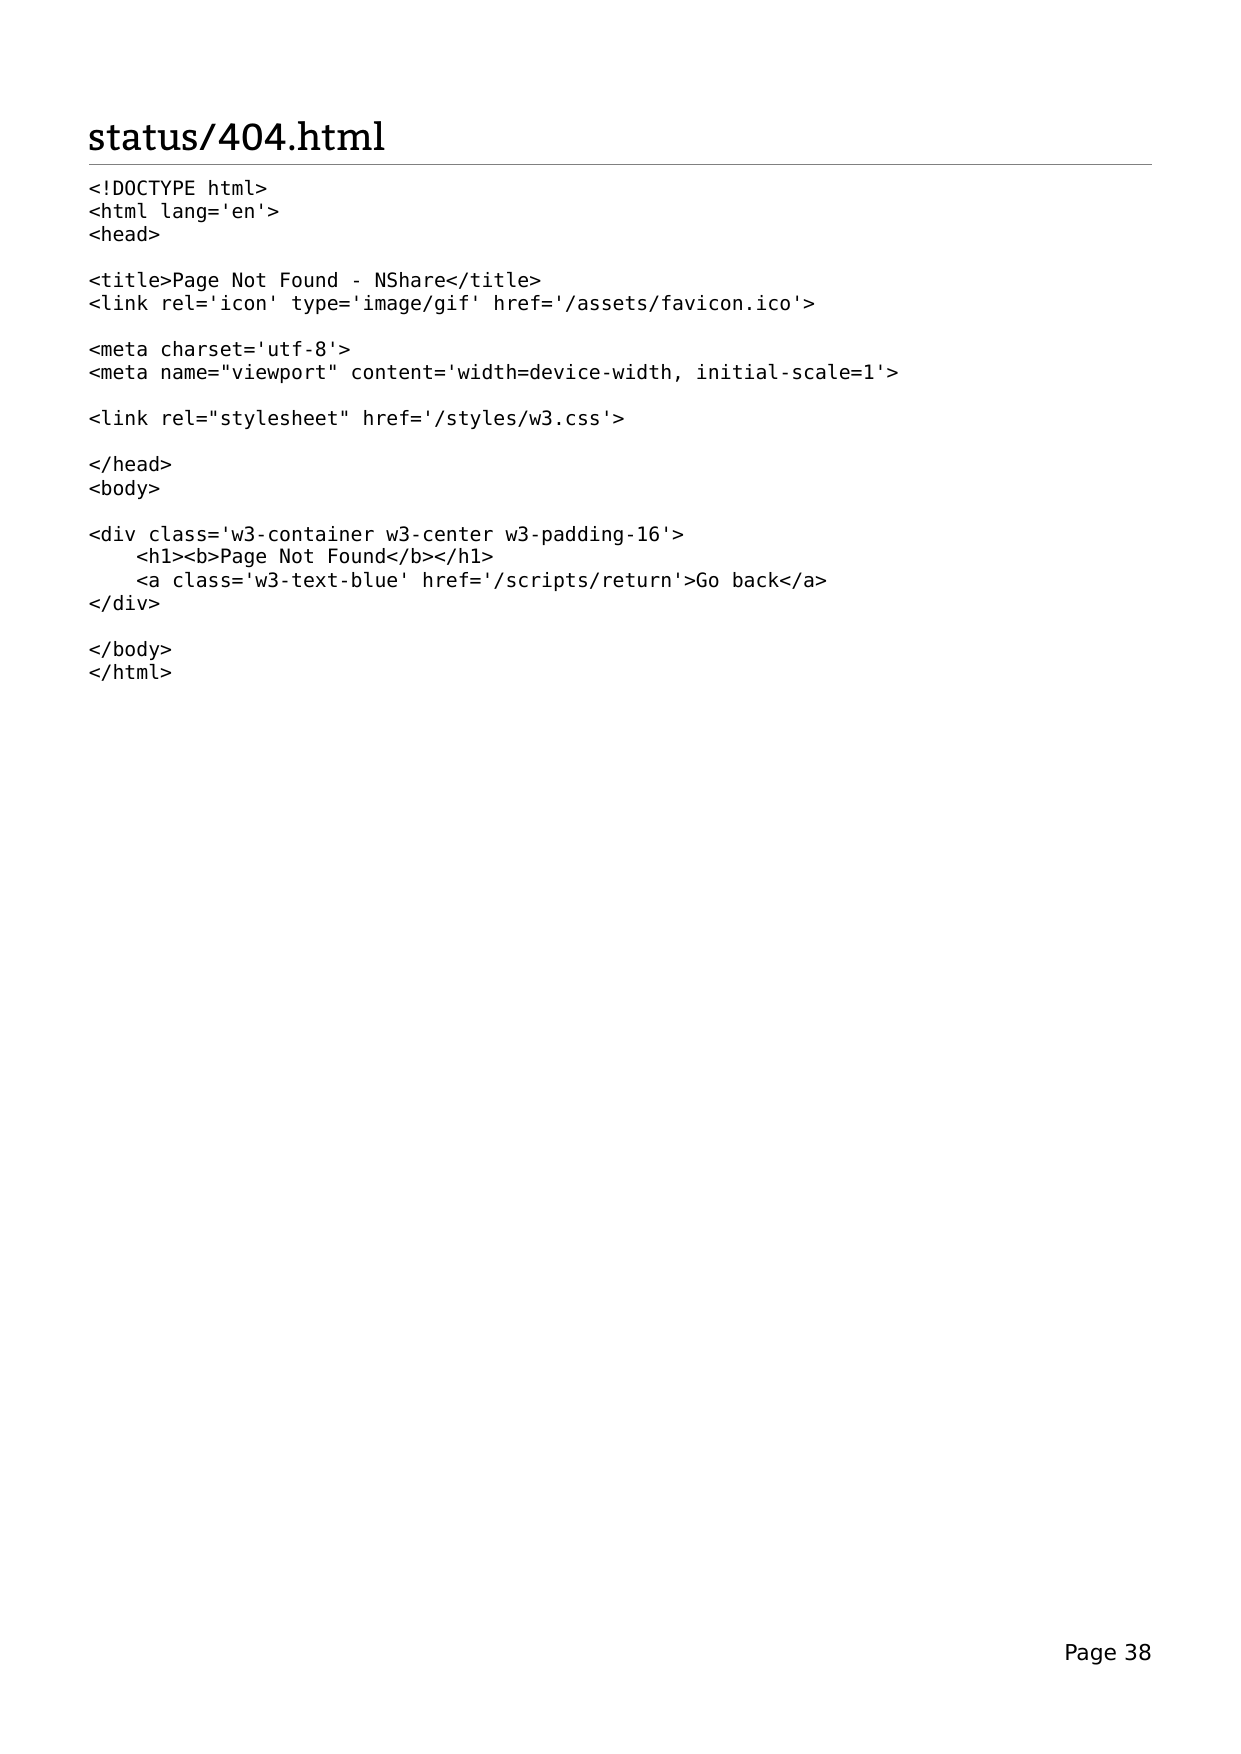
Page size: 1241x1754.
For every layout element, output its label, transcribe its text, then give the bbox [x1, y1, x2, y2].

text <html lang='en'> [88, 200, 1152, 223]
text <link rel="stylesheet" href='/styles/w3.css'> [88, 407, 1152, 431]
text </body> [88, 638, 1152, 661]
text <body> [88, 477, 1152, 499]
text </head> [88, 453, 1152, 477]
text <head> [88, 223, 1152, 246]
text <title>Page Not Found - NShare</title> [88, 269, 1152, 292]
text <a class='w3-text-blue' href='/scripts/return'>Go back</a> [88, 569, 1152, 592]
text <h1><b>Page Not Found</b></h1> [88, 546, 1152, 569]
text <meta charset='utf-8'> [88, 338, 1152, 361]
text <link rel='icon' type='image/gif' href='/assets/favicon.ico'> [88, 292, 1152, 315]
text <div class='w3-container w3-center w3-padding-16'> [88, 523, 1152, 546]
text </html> [88, 661, 1152, 684]
text <meta name="viewport" content='width=device-width, initial-scale=1'> [88, 361, 1152, 384]
text <!DOCTYPE html> [88, 177, 1152, 200]
text </div> [88, 592, 1152, 615]
subtitle status/404.html [88, 113, 1152, 165]
